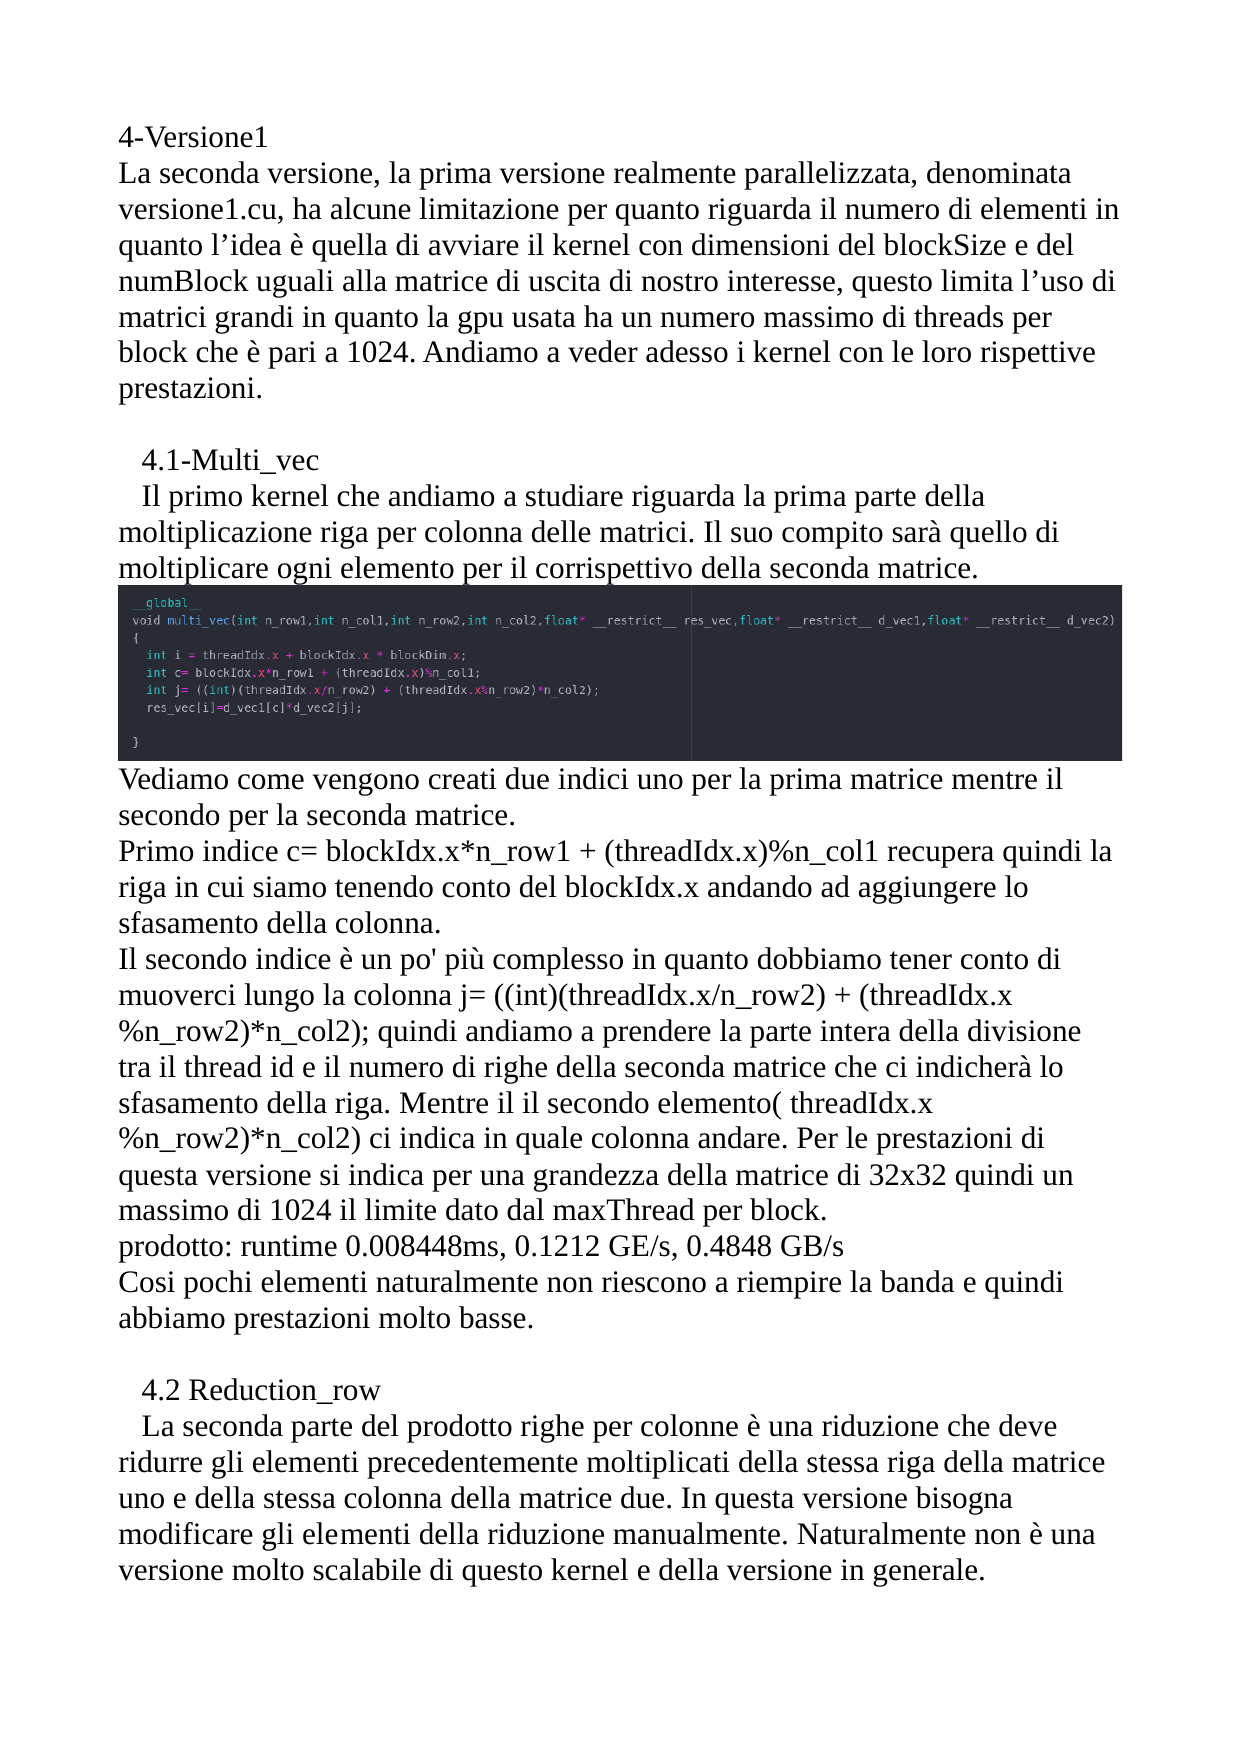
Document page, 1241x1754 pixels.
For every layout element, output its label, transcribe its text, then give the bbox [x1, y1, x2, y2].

text La seconda versione, la prima versione realmente parallelizzata, denominata versione1.cu, ha alcune limitazione per quanto riguarda il numero di elementi in quanto l’idea è quella di avviare il kernel con dimensioni del blockSize e del numBlock uguali alla matrice di uscita di nostro interesse, questo limita l’uso di matrici grandi in quanto la gpu usata ha un numero massimo di threads per block che è pari a 1024. Andiamo a veder adesso i kernel con le loro rispettive prestazioni. [118, 154, 1122, 406]
text 4-Versione1 [118, 118, 1122, 154]
text Il primo kernel che andiamo a studiare riguarda la prima parte della moltiplicazione riga per colonna delle matrici. Il suo compito sarà quello di moltiplicare ogni elemento per il corrispettivo della seconda matrice. [118, 477, 1122, 585]
text 4.1-Multi_vec [118, 442, 1122, 477]
text Cosi pochi elementi naturalmente non riescono a riempire la banda e quindi abbiamo prestazioni molto basse. [118, 1263, 1122, 1335]
text Vediamo come vengono creati due indici uno per la prima matrice mentre il secondo per la seconda matrice. [118, 761, 1122, 832]
text 4.2 Reduction_row [118, 1371, 1122, 1407]
picture [118, 585, 1123, 761]
text Primo indice c= blockIdx.x*n_row1 + (threadIdx.x)%n_col1 recupera quindi la riga in cui siamo tenendo conto del blockIdx.x andando ad aggiungere lo sfasamento della colonna. [118, 832, 1122, 940]
text La seconda parte del prodotto righe per colonne è una riduzione che deve ridurre gli elementi precedentemente moltiplicati della stessa riga della matrice uno e della stessa colonna della matrice due. In questa versione bisogna modificare gli ele menti della riduzione manualmente. Naturalmente non è una versione molto scalabile di questo kernel e della versione in generale. [118, 1407, 1122, 1587]
text Il secondo indice è un po' più complesso in quanto dobbiamo tener conto di muoverci lungo la colonna j= ((int)(threadIdx.x/n_row2) + (threadIdx.x%n_row2)*n_col2); quindi andiamo a prendere la parte intera della divisione tra il thread id e il numero di righe della seconda matrice che ci indicherà lo sfasamento della riga. Mentre il il secondo elemento( threadIdx.x%n_row2)*n_col2) ci indica in quale colonna andare. Per le prestazioni di questa versione si indica per una grandezza della matrice di 32x32 quindi un massimo di 1024 il limite dato dal maxThread per block. [118, 940, 1122, 1228]
text prodotto: runtime 0.008448ms, 0.1212 GE/s, 0.4848 GB/s [118, 1228, 1122, 1263]
